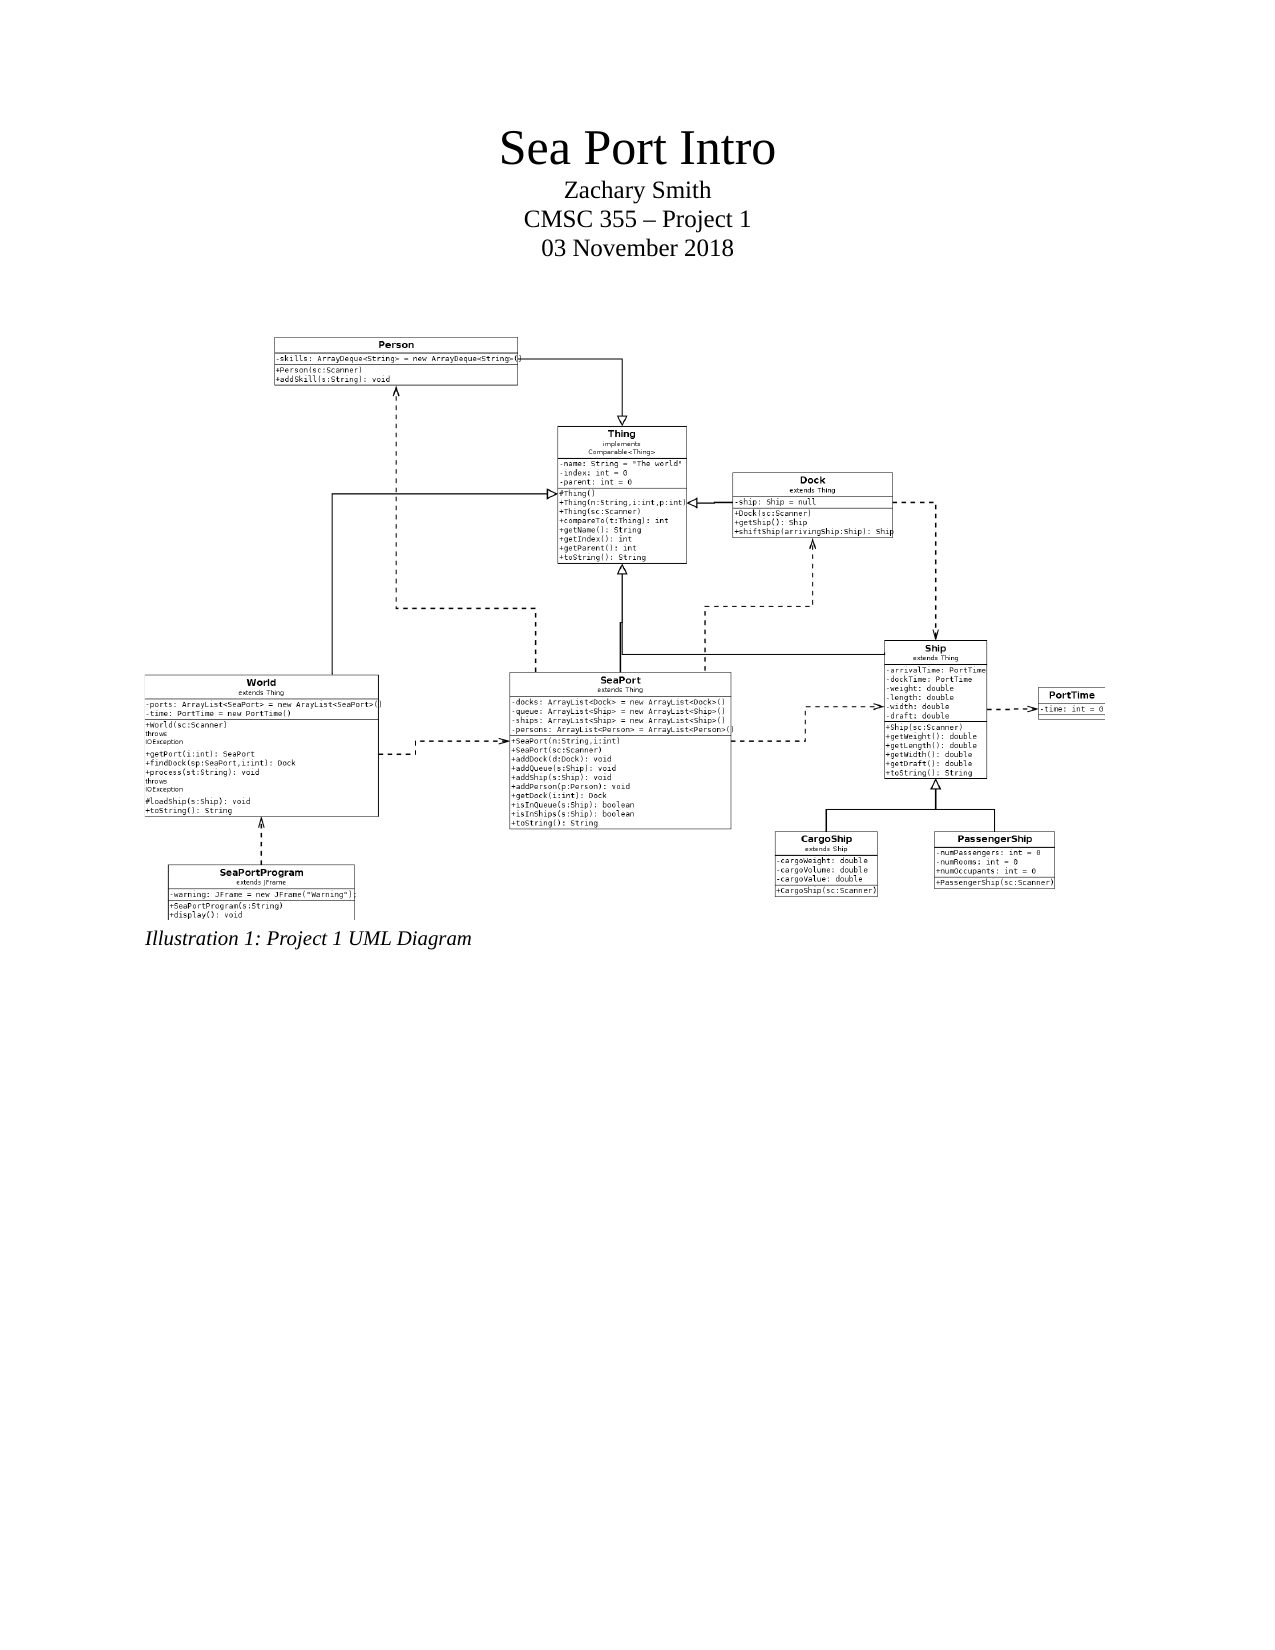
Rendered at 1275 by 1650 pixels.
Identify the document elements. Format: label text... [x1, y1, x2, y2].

picture [144, 337, 1105, 920]
text Illustration 1: Project 1 UML Diagram [145, 920, 1105, 949]
